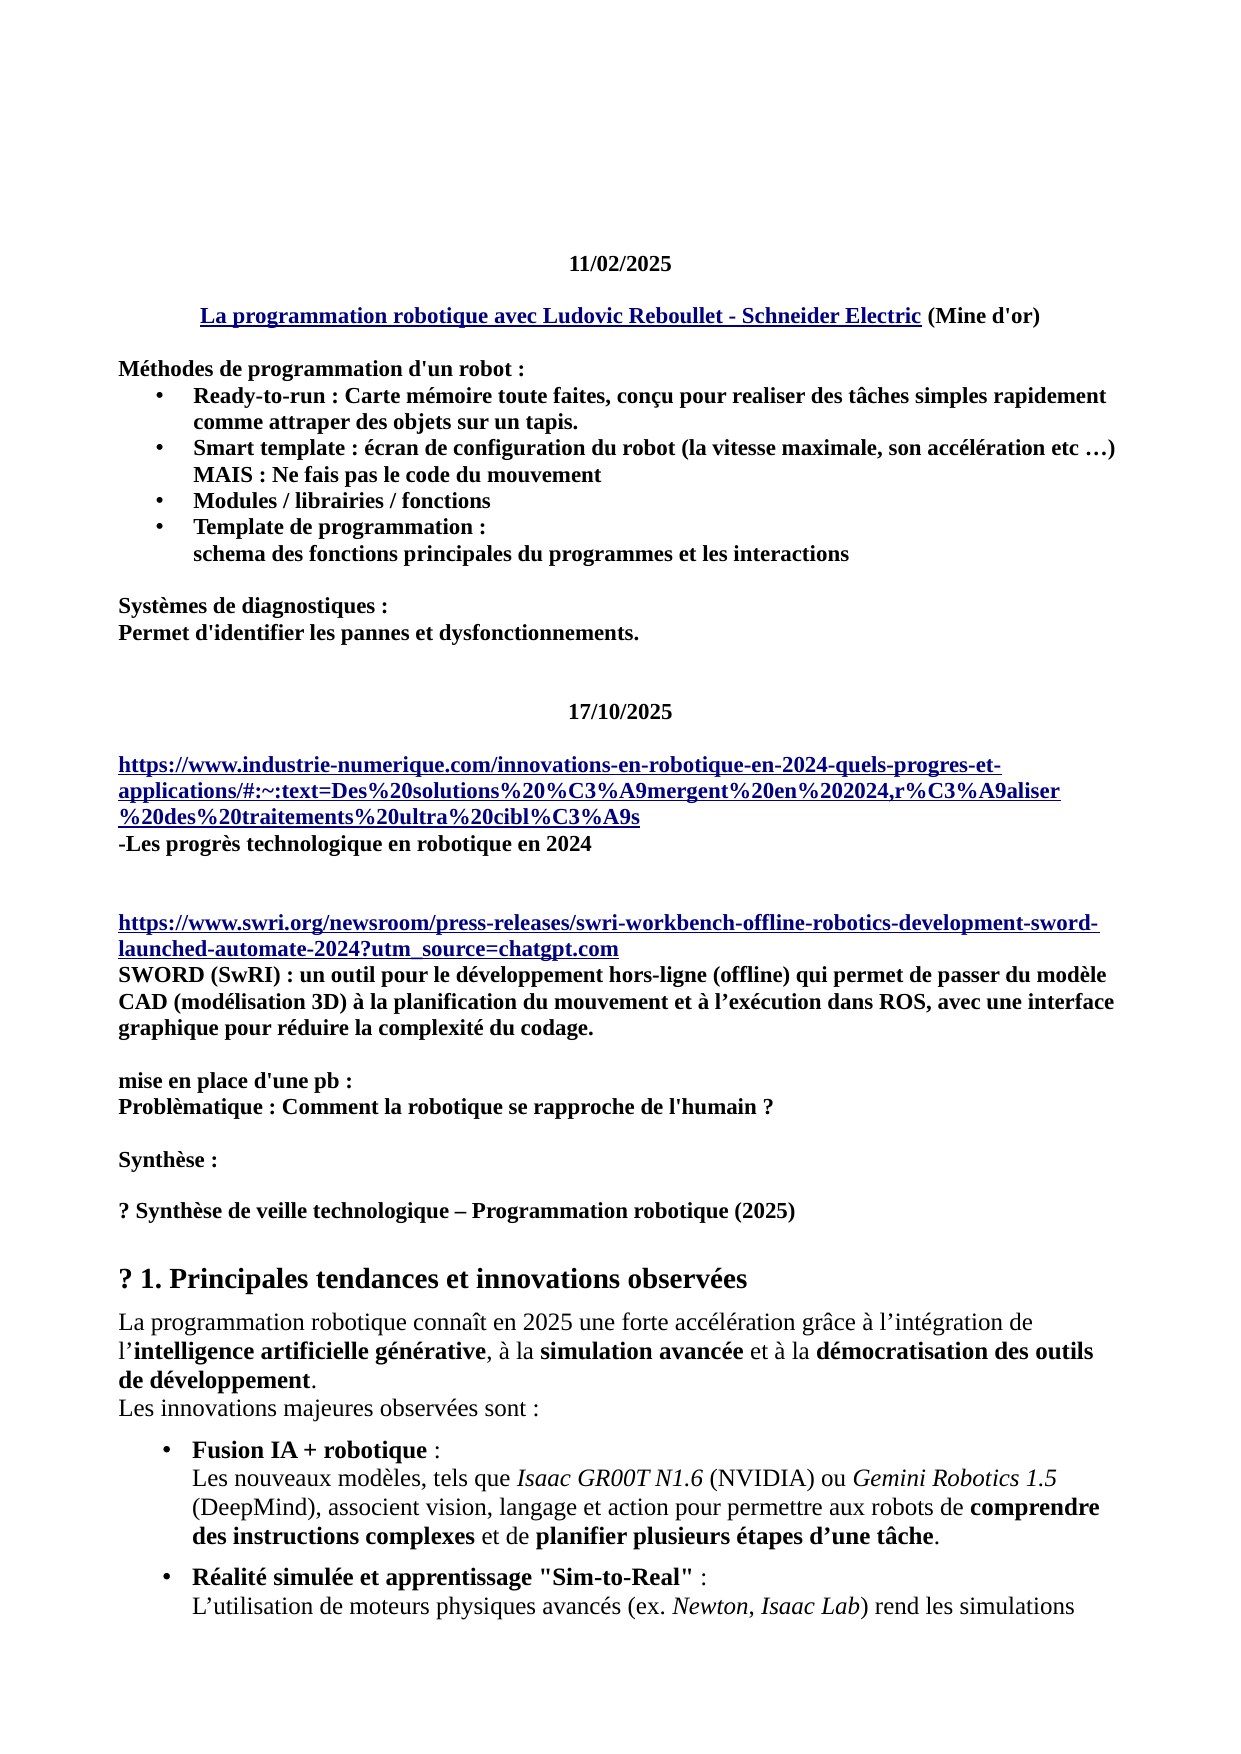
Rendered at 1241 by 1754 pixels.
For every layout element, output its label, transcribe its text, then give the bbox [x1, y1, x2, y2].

subtitle ? 1. Principales tendances et innovations observées [118, 1261, 1122, 1295]
text Permet d'identifier les pannes et dysfonctionnements. [118, 619, 1122, 645]
list Template de programmation : [156, 513, 1122, 540]
text -Les progrès technologique en robotique en 2024 [118, 830, 1122, 856]
text 17/10/2025 [118, 698, 1122, 724]
text https://www.swri.org/newsroom/press-releases/swri-workbench-offline-robotics-development-sword-launched-automate-2024?utm_source=chatgpt.com [118, 909, 1122, 961]
list Smart template : écran de configuration du robot (la vitesse maximale, son accélération etc …) [156, 434, 1122, 461]
text Synthèse : [118, 1146, 1122, 1172]
text La programmation robotique connaît en 2025 une forte accélération grâce à l’intégration de l’intelligence artificielle générative, à la simulation avancée et à la démocratisation des outils de développement. Les innovations majeures observées sont : [118, 1307, 1122, 1422]
text La programmation robotique avec Ludovic Reboullet - Schneider Electric (Mine d'or) [118, 303, 1122, 329]
text Systèmes de diagnostiques : [118, 592, 1122, 619]
list schema des fonctions principales du programmes et les interactions [156, 540, 1122, 566]
list MAIS : Ne fais pas le code du mouvement [156, 461, 1122, 487]
list Réalité simulée et apprentissage "Sim-to-Real" : L’utilisation de moteurs physiques avancés (ex. Newton, Isaac Lab) rend les simulations [162, 1562, 1122, 1620]
text https://www.industrie-numerique.com/innovations-en-robotique-en-2024-quels-progres-et-applications/#:~:text=Des%20solutions%20%C3%A9mergent%20en%202024,r%C3%A9aliser%20des%20traitements%20ultra%20cibl%C3%A9s [118, 751, 1122, 830]
text SWORD (SwRI) : un outil pour le développement hors-ligne (offline) qui permet de passer du modèle CAD (modélisation 3D) à la planification du mouvement et à l’exécution dans ROS, avec une interface graphique pour réduire la complexité du codage. [118, 961, 1122, 1041]
text 11/02/2025 [118, 250, 1122, 276]
list Modules / librairies / fonctions [156, 487, 1122, 513]
subtitle ? Synthèse de veille technologique – Programmation robotique (2025) [118, 1197, 1122, 1224]
text Méthodes de programmation d'un robot : [118, 355, 1122, 382]
list Ready-to-run : Carte mémoire toute faites, conçu pour realiser des tâches simples rapidement comme attraper des objets sur un tapis. [156, 382, 1122, 434]
text Problèmatique : Comment la robotique se rapproche de l'humain ? [118, 1093, 1122, 1119]
text mise en place d'une pb : [118, 1067, 1122, 1093]
list Fusion IA + robotique : Les nouveaux modèles, tels que Isaac GR00T N1.6 (NVIDIA) ou Gemini Robotics 1.5 (DeepMind), associent vision, langage et action pour permettre aux robots de comprendre des instructions complexes et de planifier plusieurs étapes d’une tâche. [162, 1435, 1122, 1550]
